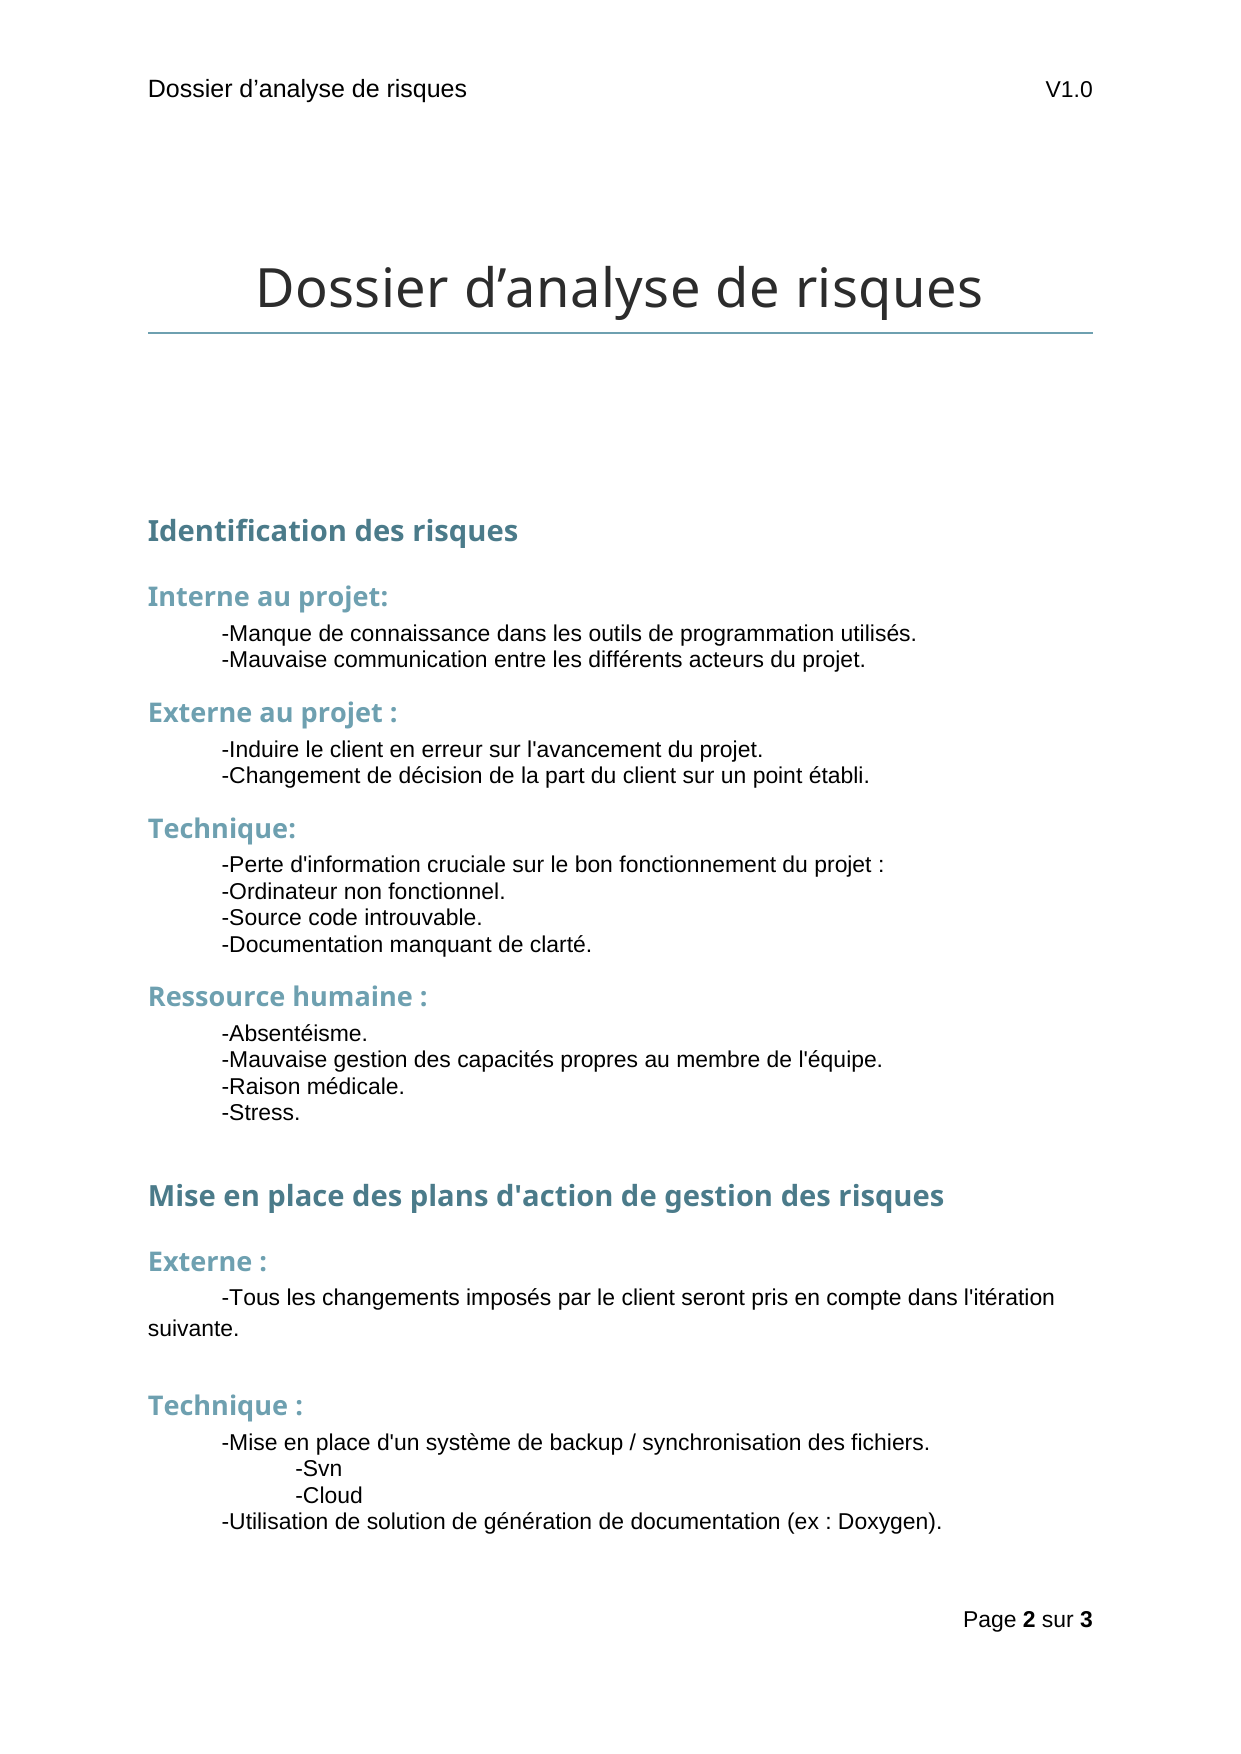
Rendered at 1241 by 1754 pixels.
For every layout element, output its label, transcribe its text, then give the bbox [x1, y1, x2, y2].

subtitle Interne au projet: [148, 577, 1093, 614]
text Dossier d’analyse de risques [148, 250, 1093, 332]
text -Mise en place d'un système de backup / synchronisation des fichiers. [148, 1429, 1093, 1455]
text -Svn [221, 1455, 1093, 1482]
text -Perte d'information cruciale sur le bon fonctionnement du projet : [148, 851, 1093, 878]
text -Induire le client en erreur sur l'avancement du projet. [148, 736, 1093, 762]
text -Cloud [221, 1482, 1093, 1508]
text -Documentation manquant de clarté. [148, 931, 1093, 957]
text -Manque de connaissance dans les outils de programmation utilisés. [148, 619, 1093, 646]
text -Source code introuvable. [148, 904, 1093, 931]
subtitle Externe au projet : [148, 693, 1093, 730]
text -Utilisation de solution de génération de documentation (ex : Doxygen). [148, 1508, 1093, 1534]
subtitle Mise en place des plans d'action de gestion des risques [148, 1176, 1093, 1215]
subtitle Identification des risques [148, 511, 1093, 550]
text -Stress. [148, 1099, 1093, 1126]
text -Raison médicale. [148, 1073, 1093, 1099]
subtitle Technique: [148, 809, 1093, 846]
subtitle Technique : [148, 1386, 1093, 1423]
text -Mauvaise gestion des capacités propres au membre de l'équipe. [148, 1046, 1093, 1073]
text -Absentéisme. [148, 1020, 1093, 1046]
text -Tous les changements imposés par le client seront pris en compte dans l'itération suivante. [148, 1284, 1093, 1341]
subtitle Ressource humaine : [148, 978, 1093, 1014]
subtitle Externe : [148, 1242, 1093, 1279]
text -Ordinateur non fonctionnel. [148, 878, 1093, 904]
text -Changement de décision de la part du client sur un point établi. [148, 762, 1093, 788]
text -Mauvaise communication entre les différents acteurs du projet. [148, 646, 1093, 672]
